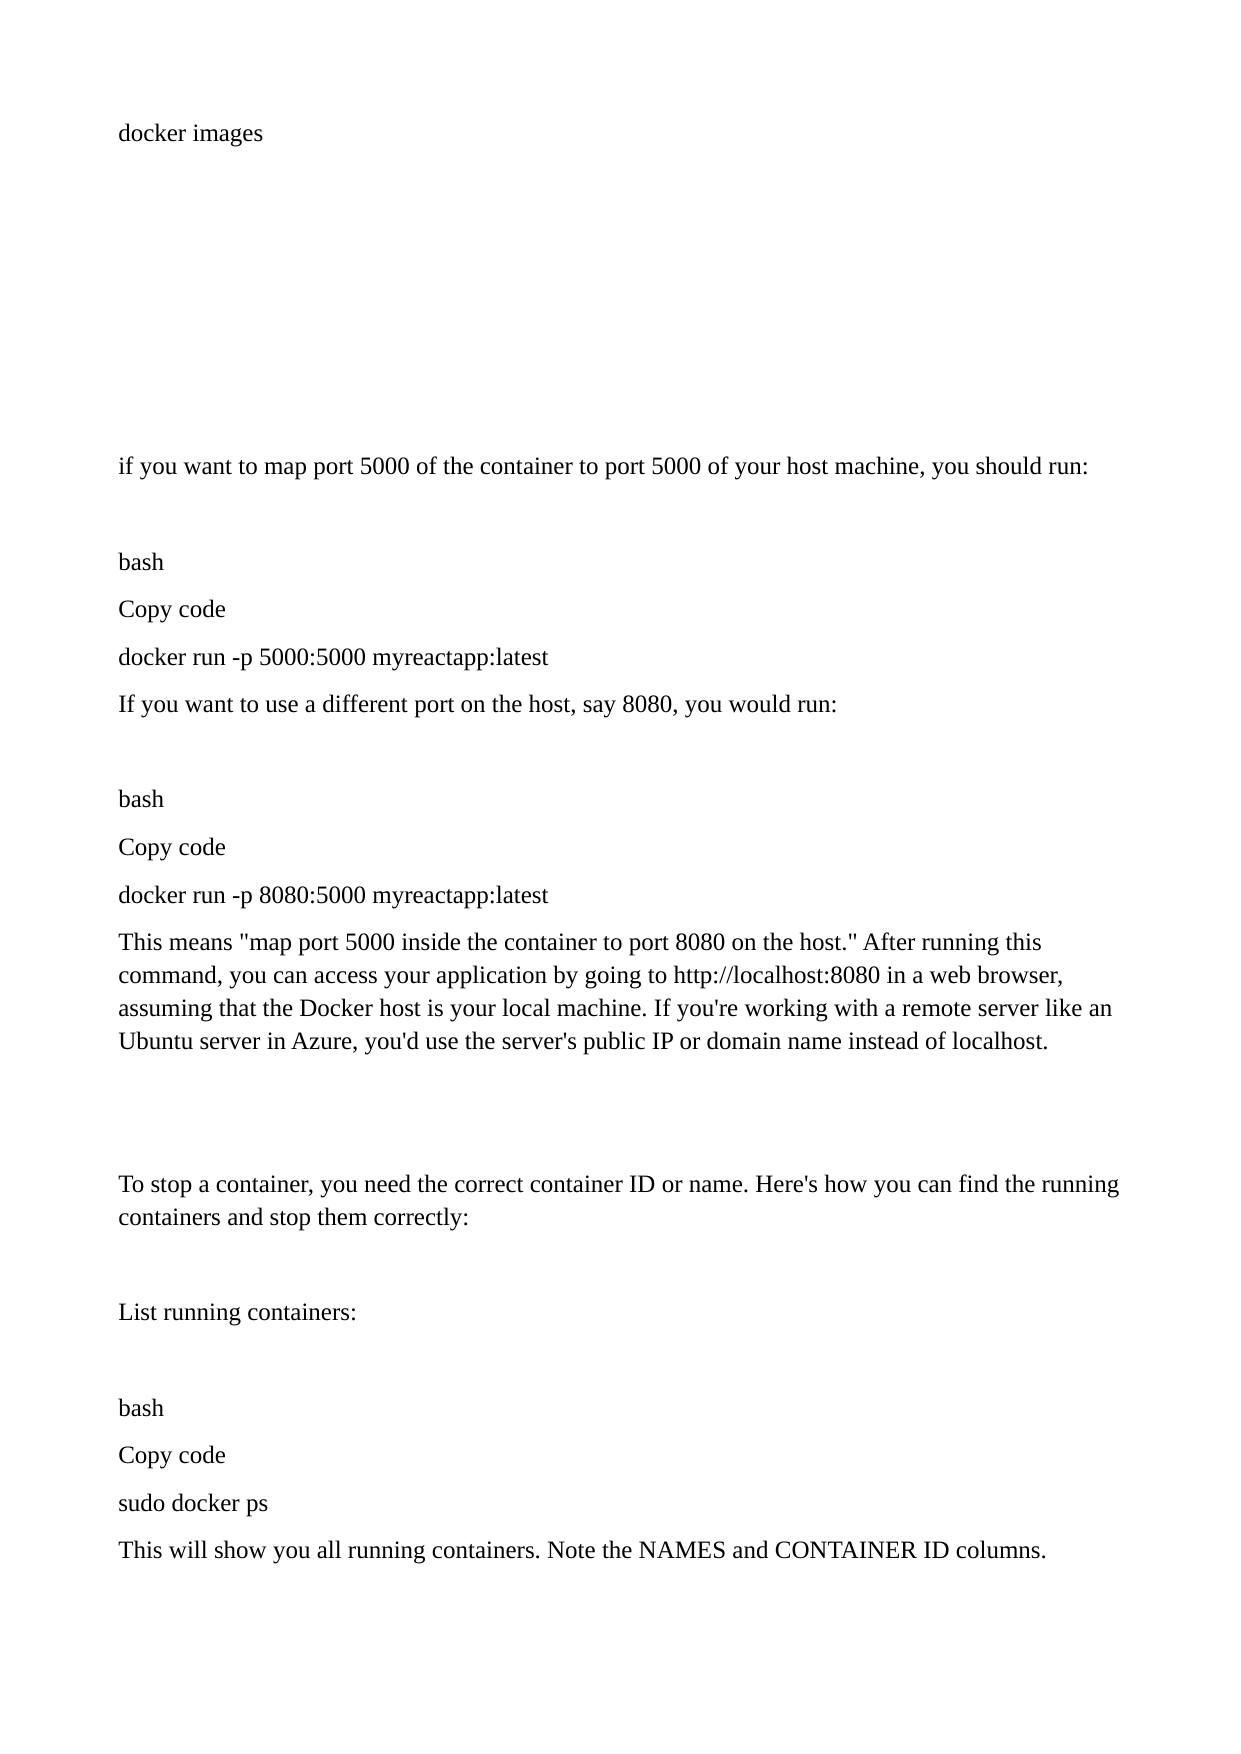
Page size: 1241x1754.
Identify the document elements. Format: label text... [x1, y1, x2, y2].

text docker run -p 5000:5000 myreactapp:latest [118, 642, 1122, 671]
text bash [118, 784, 1122, 813]
text This will show you all running containers. Note the NAMES and CONTAINER ID columns. [118, 1536, 1122, 1564]
text Copy code [118, 594, 1122, 623]
text bash [118, 547, 1122, 575]
text If you want to use a different port on the host, say 8080, you would run: [118, 689, 1122, 718]
text bash [118, 1393, 1122, 1421]
text Copy code [118, 1440, 1122, 1469]
text To stop a container, you need the correct container ID or name. Here's how you can find the running containers and stop them correctly: [118, 1169, 1122, 1231]
text docker run -p 8080:5000 myreactapp:latest [118, 880, 1122, 908]
text docker images [118, 118, 1122, 147]
text List running containers: [118, 1297, 1122, 1326]
text if you want to map port 5000 of the container to port 5000 of your host machine, you should run: [118, 451, 1122, 480]
text Copy code [118, 832, 1122, 861]
text sudo docker ps [118, 1488, 1122, 1517]
text This means "map port 5000 inside the container to port 8080 on the host." After running this command, you can access your application by going to http://localhost:8080 in a web browser, assuming that the Docker host is your local machine. If you're working with a remote server like an Ubuntu server in Azure, you'd use the server's public IP or domain name instead of localhost. [118, 927, 1122, 1055]
